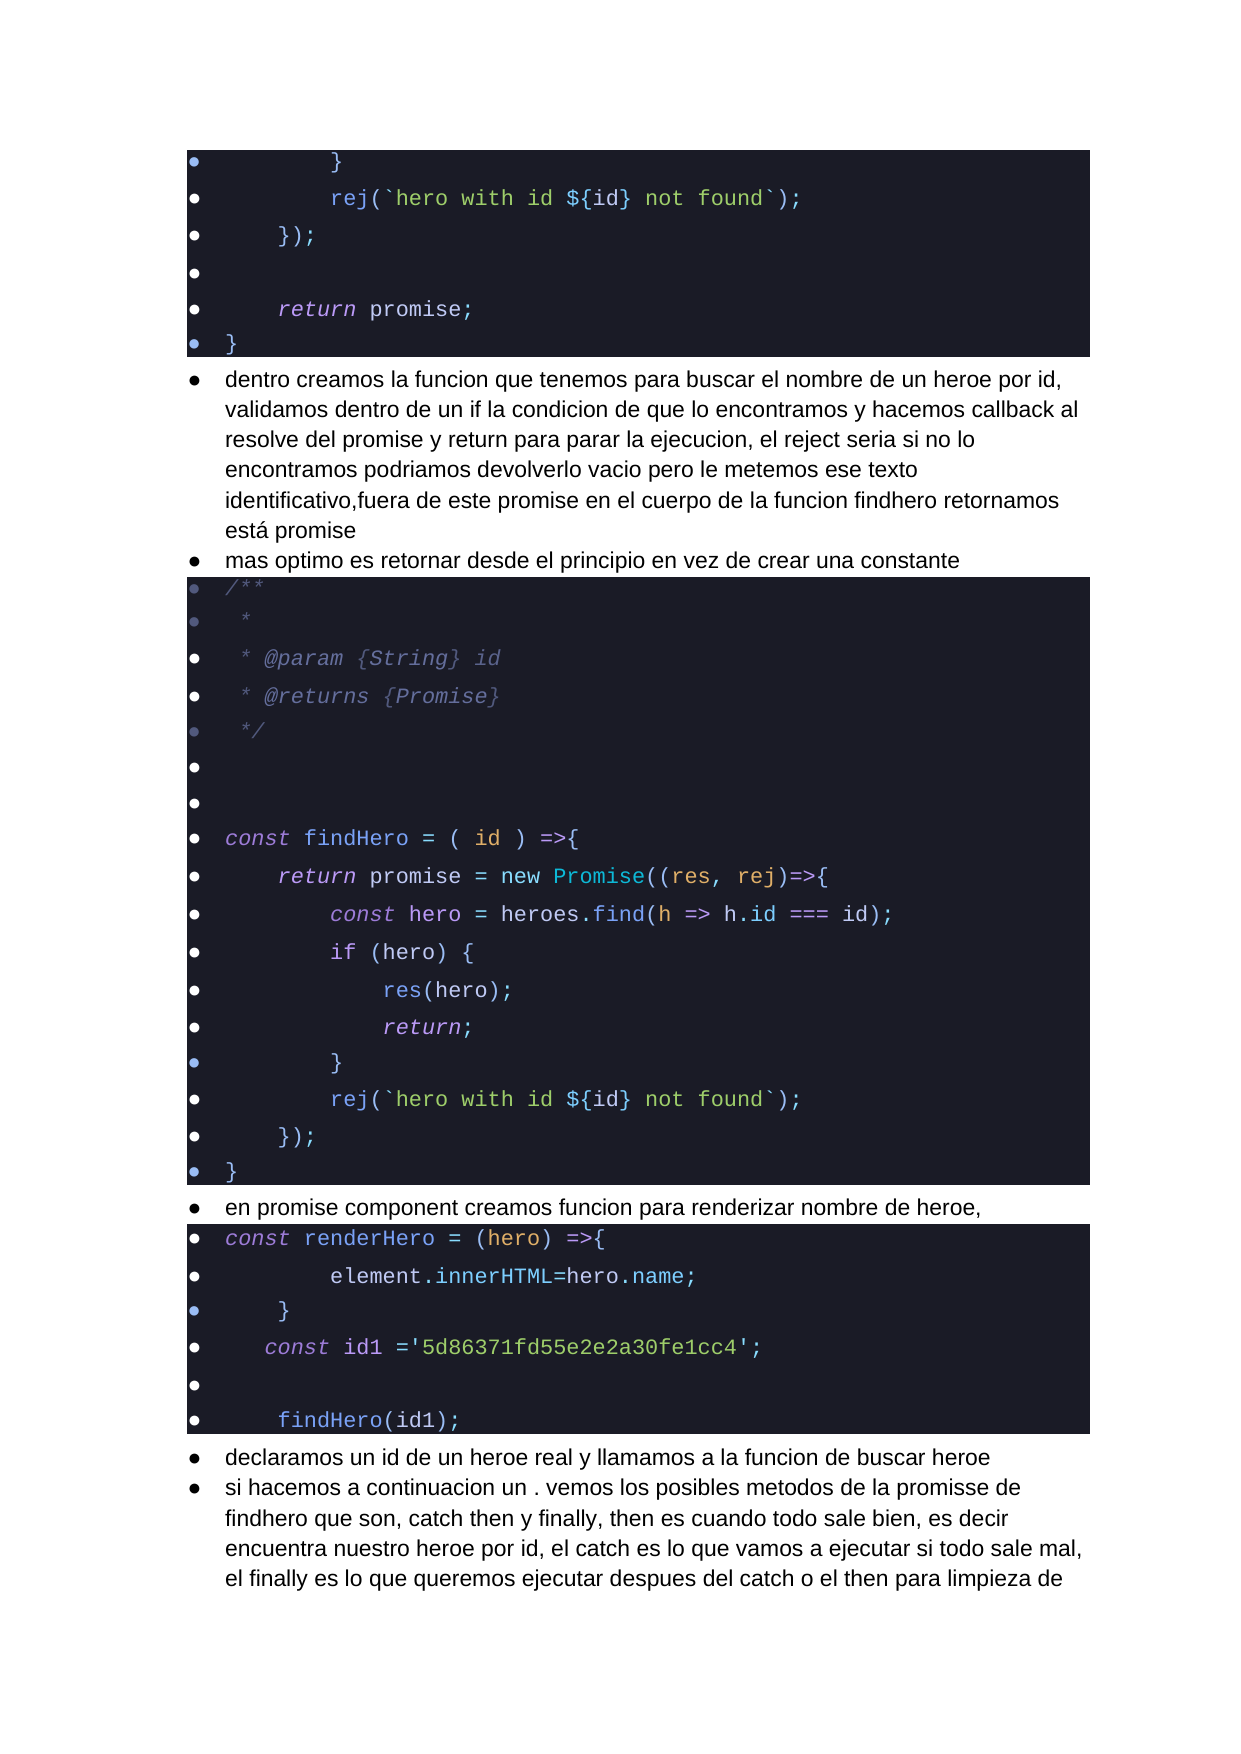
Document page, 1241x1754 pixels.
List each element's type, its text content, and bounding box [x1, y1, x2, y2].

list element.innerHTML=hero.name; [187, 1262, 1090, 1290]
list const id1 ='5d86371fd55e2e2a30fe1cc4'; [187, 1333, 1090, 1361]
list rej(`hero with id ${id} not found`); [187, 1084, 1090, 1113]
list si hacemos a continuacion un . vemos los posibles metodos de la promisse de findhero que son, catch then y finally, then es cuando todo sale bien, es decir encuentra nuestro heroe por id, el catch es lo que vamos a ejecutar si todo sale mal, el finally es lo que queremos ejecutar despues del catch o el then para limpieza de [187, 1474, 1090, 1591]
list } [187, 1160, 1090, 1185]
list } [187, 332, 1090, 357]
list * @param {String} id [187, 644, 1090, 672]
list */ [187, 720, 1090, 744]
list } [187, 150, 1090, 175]
list return promise = new Promise((res, rej)=>{ [187, 862, 1090, 890]
list return promise; [187, 294, 1090, 323]
list }); [187, 1122, 1090, 1150]
list rej(`hero with id ${id} not found`); [187, 183, 1090, 211]
list if (hero) { [187, 938, 1090, 966]
list } [187, 1299, 1090, 1324]
list /** [187, 577, 1090, 602]
list findHero(id1); [187, 1406, 1090, 1434]
list declaramos un id de un heroe real y llamamos a la funcion de buscar heroe [187, 1444, 1090, 1470]
list * @returns {Promise} [187, 682, 1090, 710]
list }); [187, 221, 1090, 249]
list dentro creamos la funcion que tenemos para buscar el nombre de un heroe por id, validamos dentro de un if la condicion de que lo encontramos y hacemos callback al resolve del promise y return para parar la ejecucion, el reject seria si no lo encontramos podriamos devolverlo vacio pero le metemos ese texto identificativo,fuera de este promise en el cuerpo de la funcion findhero retornamos está promise [187, 366, 1090, 543]
list * [187, 611, 1090, 636]
list return; [187, 1013, 1090, 1041]
list } [187, 1051, 1090, 1076]
list mas optimo es retornar desde el principio en vez de crear una constante [187, 547, 1090, 573]
list const renderHero = (hero) =>{ [187, 1224, 1090, 1252]
list res(hero); [187, 976, 1090, 1003]
list const findHero = ( id ) =>{ [187, 824, 1090, 852]
list const hero = heroes.find(h => h.id === id); [187, 900, 1090, 928]
list en promise component creamos funcion para renderizar nombre de heroe, [187, 1194, 1090, 1220]
